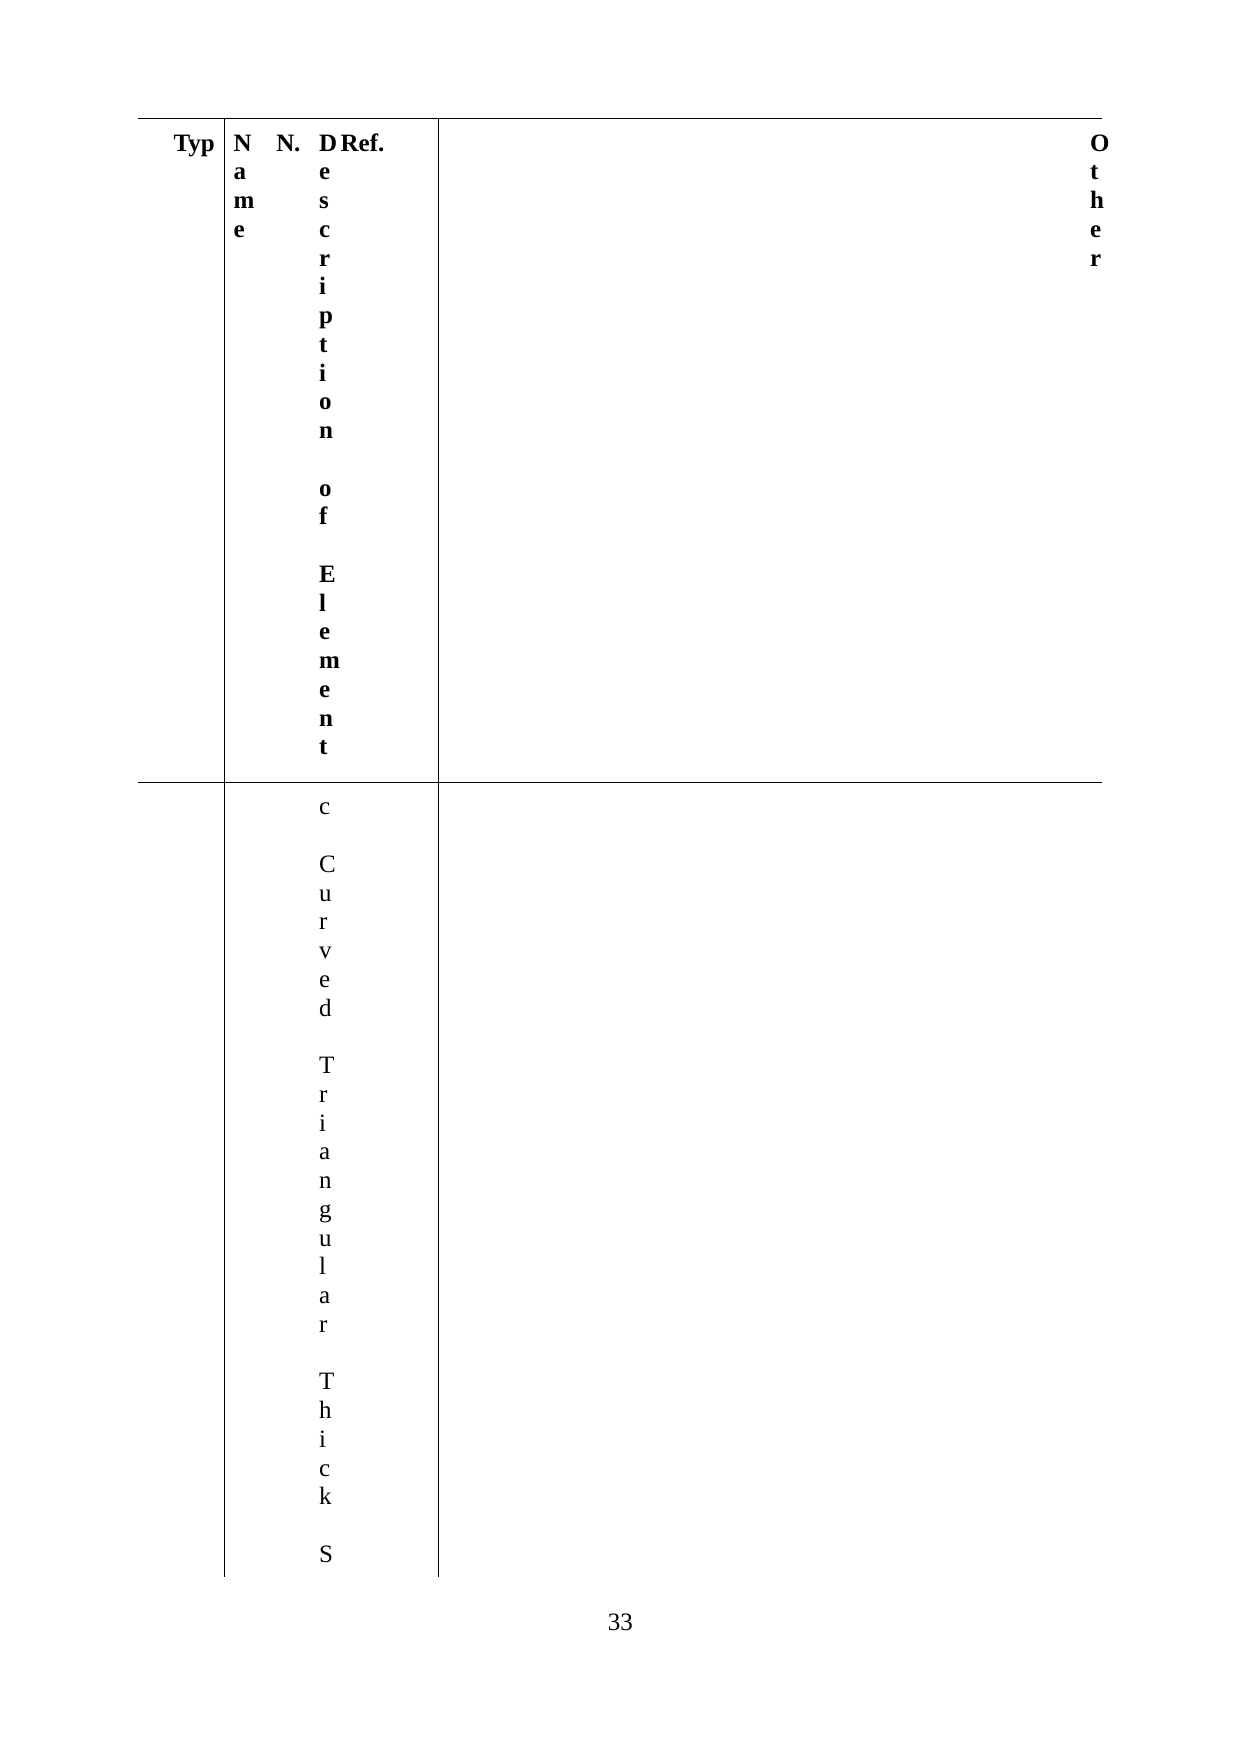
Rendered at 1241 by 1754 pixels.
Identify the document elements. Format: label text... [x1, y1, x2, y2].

table_header [695, 119, 823, 782]
table_header Typ [138, 119, 224, 782]
table_header [952, 119, 1081, 782]
table_header Description of Element [310, 119, 331, 782]
table_cell [824, 783, 952, 1577]
table_cell [138, 783, 224, 1577]
table_cell [439, 783, 567, 1577]
table_header [439, 119, 567, 782]
table_cell Subparametric Curved Triangular Thick Sandwich Element [310, 783, 331, 1577]
table_header N. [245, 119, 309, 782]
table_cell [695, 783, 823, 1577]
table_header [824, 119, 952, 782]
table_header Ref. [331, 119, 438, 782]
table_cell MCTS [225, 783, 245, 1577]
table_header [567, 119, 695, 782]
table_header Name [225, 119, 245, 782]
table_cell [567, 783, 695, 1577]
table_cell [1081, 783, 1102, 1577]
table_cell 6 [245, 783, 309, 1577]
table_cell 2 [331, 783, 438, 1577]
table_cell [952, 783, 1081, 1577]
table_header Other [1081, 119, 1102, 782]
